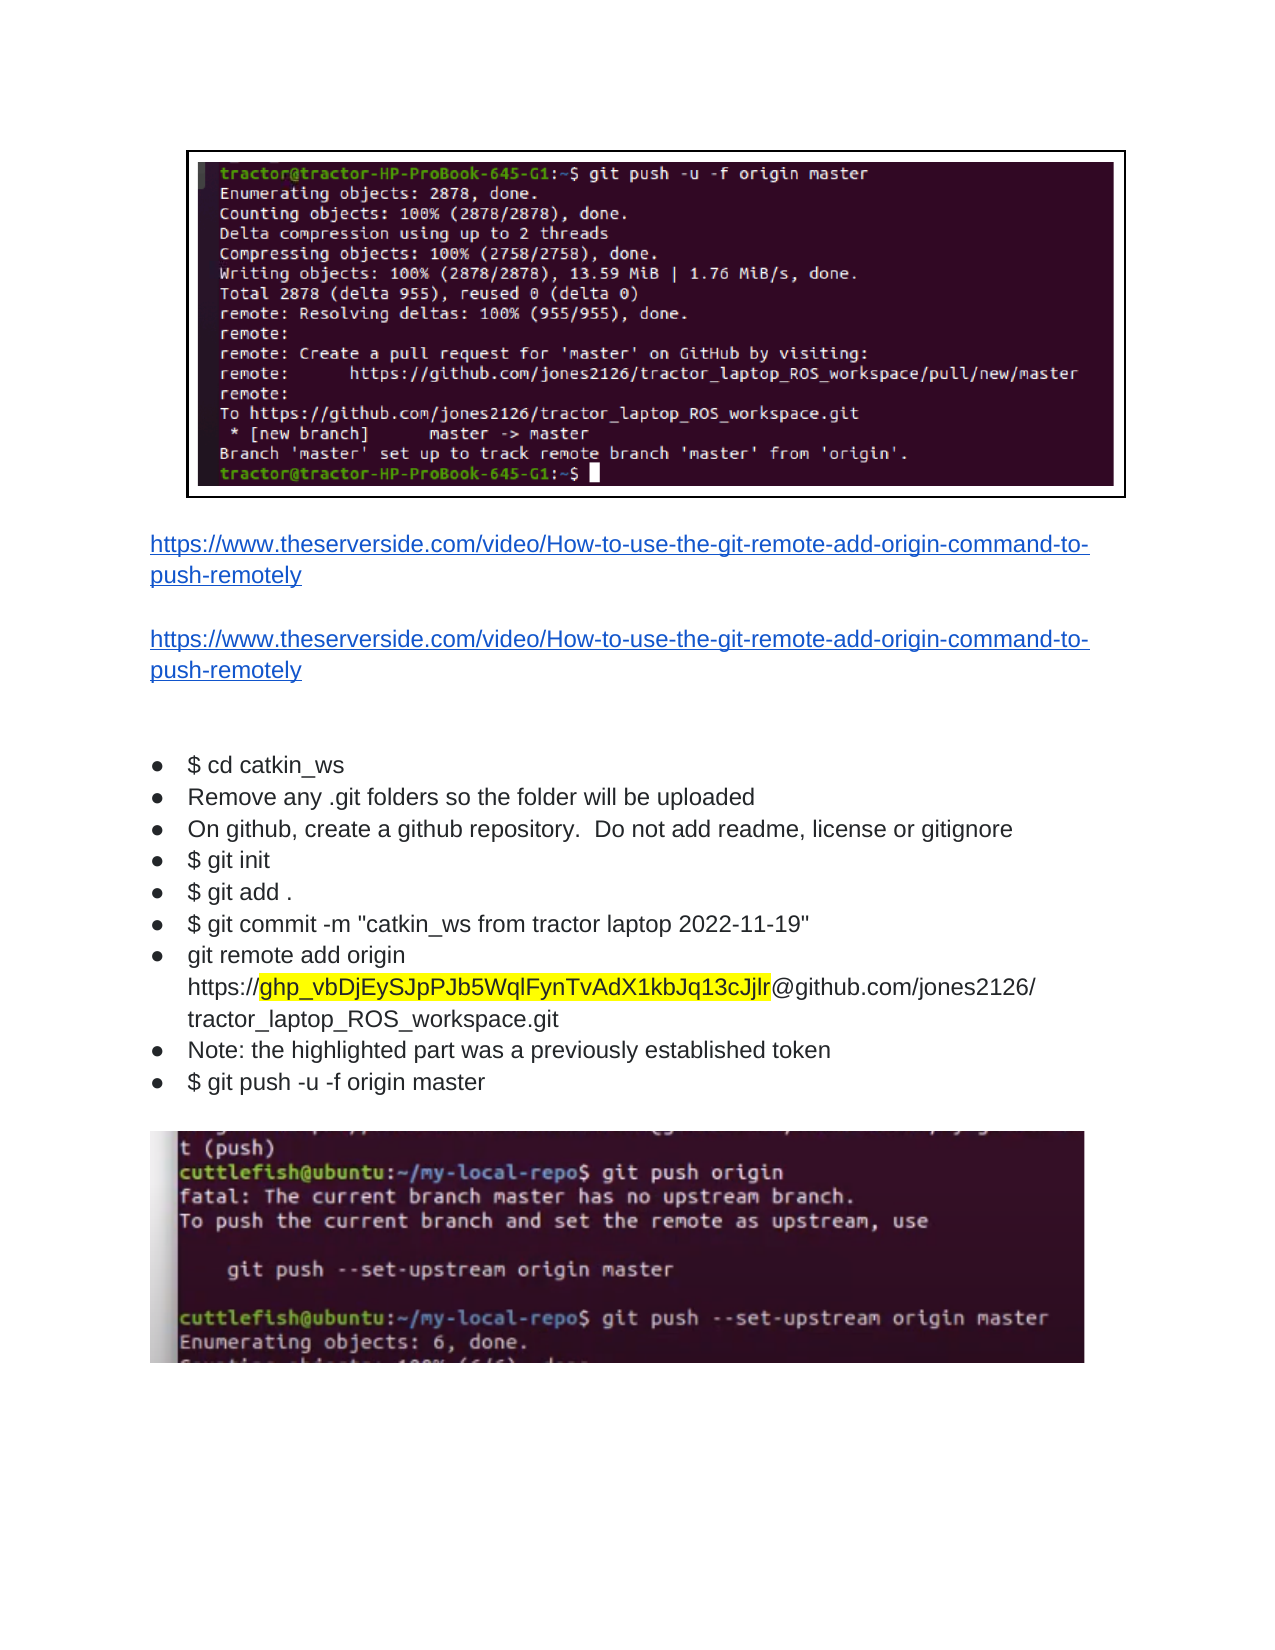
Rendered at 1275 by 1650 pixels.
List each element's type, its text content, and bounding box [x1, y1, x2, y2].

text https://www.theserverside.com/video/How-to-use-the-git-remote-add-origin-command-to-push-remotely [150, 529, 1125, 589]
list $ git init [150, 846, 1125, 874]
list On github, create a github repository. Do not add readme, license or gitignore [150, 814, 1125, 842]
text https://www.theserverside.com/video/How-to-use-the-git-remote-add-origin-command-to-push-remotely [150, 624, 1125, 684]
list $ git add . [150, 878, 1125, 906]
table_header [189, 152, 1124, 496]
list $ cd catkin_ws [150, 751, 1125, 779]
list $ git commit -m "catkin_ws from tractor laptop 2022-11-19" [150, 909, 1125, 937]
picture [150, 1131, 1085, 1363]
picture [197, 162, 1114, 486]
list Remove any .git folders so the folder will be uploaded [150, 783, 1125, 811]
list Note: the highlighted part was a previously established token [150, 1036, 1125, 1064]
list git remote add origin https://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@github.com/jones2126/tractor_laptop_ROS_workspace.git [150, 941, 1125, 1032]
list $ git push -u -f origin master [150, 1068, 1125, 1096]
